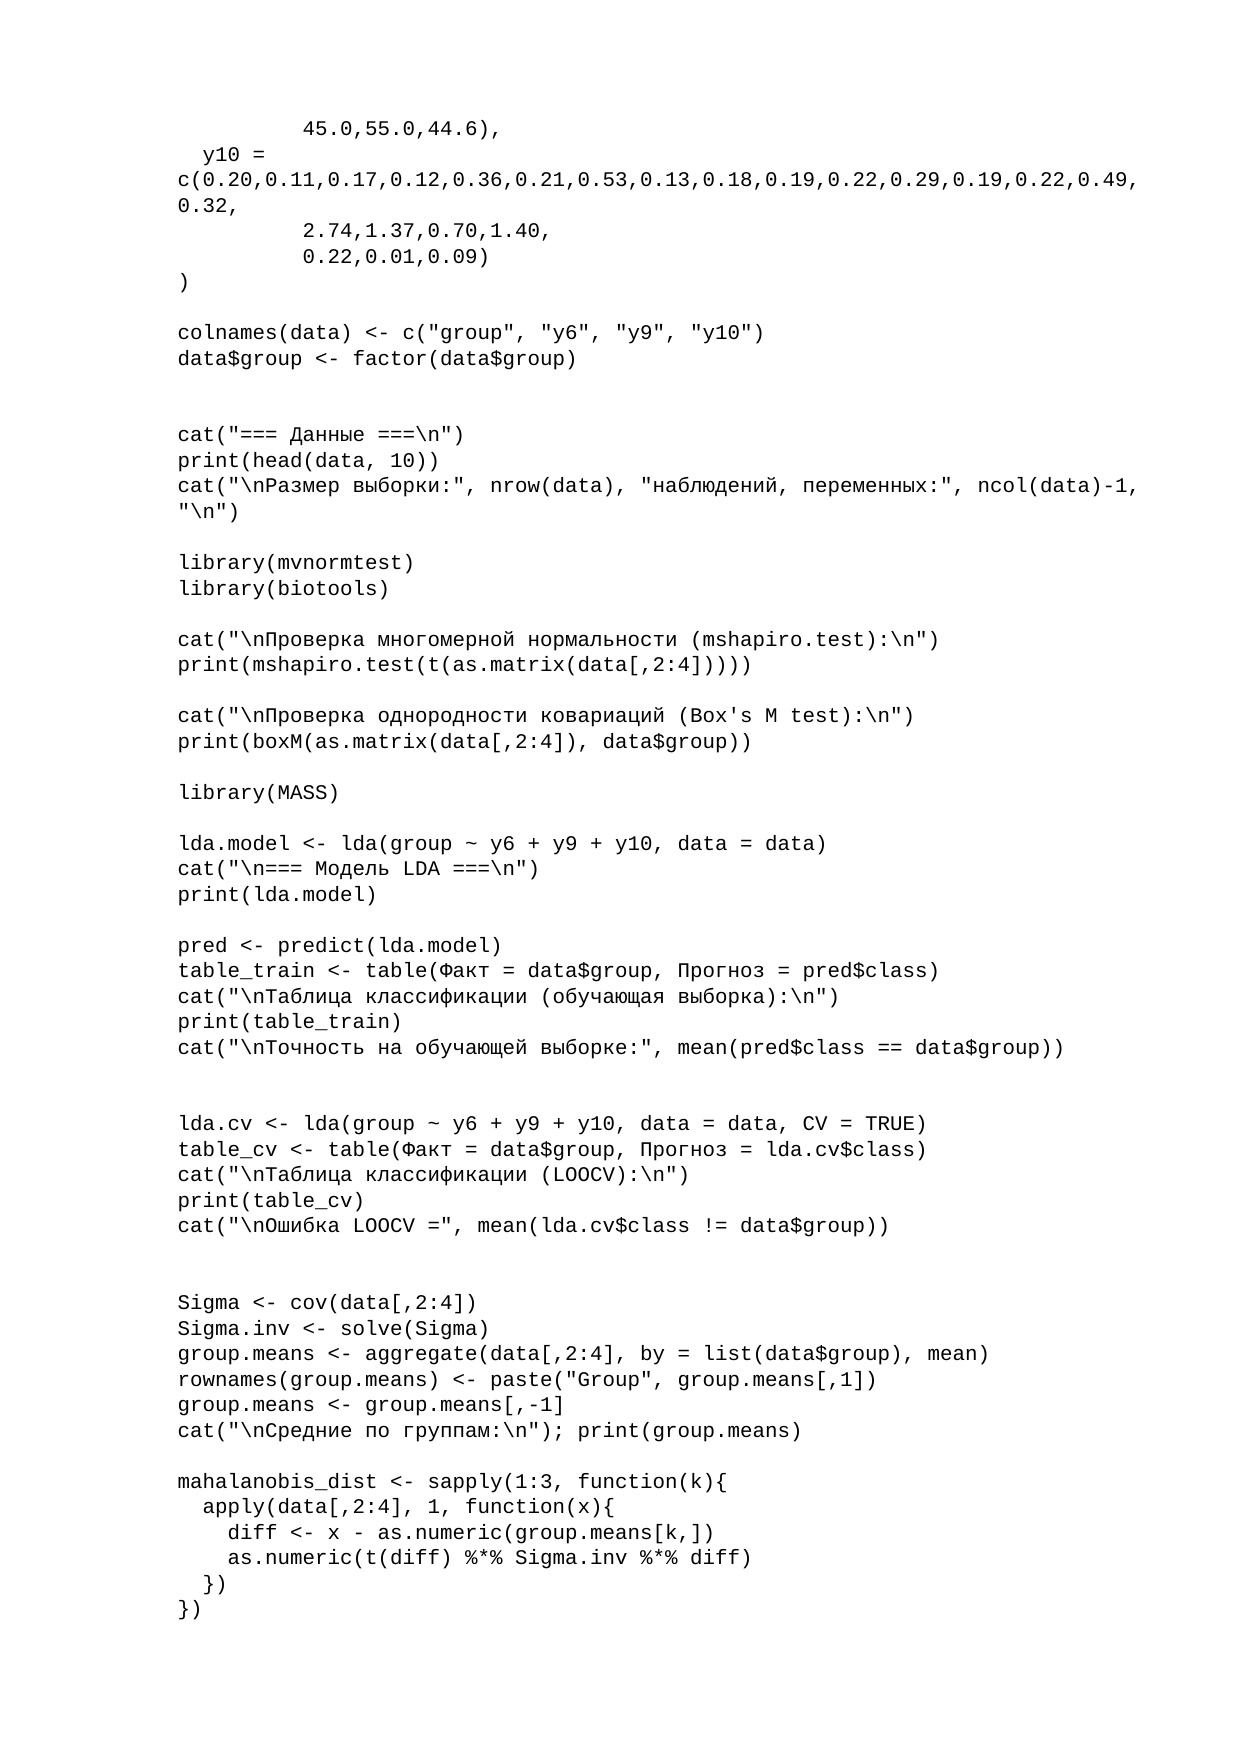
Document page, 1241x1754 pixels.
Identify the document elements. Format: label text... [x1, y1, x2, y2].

text cat("\n=== Модель LDA ===\n") [177, 858, 1152, 882]
text 0.22,0.01,0.09) [177, 246, 1152, 269]
text rownames(group.means) <- paste("Group", group.means[,1]) [177, 1369, 1152, 1392]
text library(mvnormtest) [177, 552, 1152, 576]
text data$group <- factor(data$group) [177, 348, 1152, 371]
text print(table_cv) [177, 1190, 1152, 1214]
text library(biotools) [177, 577, 1152, 601]
text Sigma.inv <- solve(Sigma) [177, 1318, 1152, 1341]
text apply(data[,2:4], 1, function(x){ [177, 1496, 1152, 1520]
text ) [177, 271, 1152, 295]
text colnames(data) <- c("group", "y6", "y9", "y10") [177, 322, 1152, 346]
text cat("\nПроверка однородности ковариаций (Box's M test):\n") [177, 705, 1152, 729]
text cat("\nСредние по группам:\n"); print(group.means) [177, 1420, 1152, 1443]
text as.numeric(t(diff) %*% Sigma.inv %*% diff) [177, 1547, 1152, 1571]
text mahalanobis_dist <- sapply(1:3, function(k){ [177, 1471, 1152, 1494]
text pred <- predict(lda.model) [177, 935, 1152, 958]
text library(MASS) [177, 782, 1152, 805]
text Sigma <- cov(data[,2:4]) [177, 1292, 1152, 1316]
text group.means <- aggregate(data[,2:4], by = list(data$group), mean) [177, 1343, 1152, 1367]
text cat("\nТаблица классификации (LOOCV):\n") [177, 1164, 1152, 1188]
text cat("\nОшибка LOOCV =", mean(lda.cv$class != data$group)) [177, 1216, 1152, 1239]
text 45.0,55.0,44.6), [177, 118, 1152, 142]
text table_train <- table(Факт = data$group, Прогноз = pred$class) [177, 960, 1152, 984]
text 2.74,1.37,0.70,1.40, [177, 220, 1152, 244]
text print(table_train) [177, 1011, 1152, 1035]
text y10 = c(0.20,0.11,0.17,0.12,0.36,0.21,0.53,0.13,0.18,0.19,0.22,0.29,0.19,0.22,0.49,0.32, [177, 144, 1152, 218]
text print(lda.model) [177, 884, 1152, 907]
text }) [177, 1598, 1152, 1622]
text cat("\nТаблица классификации (обучающая выборка):\n") [177, 986, 1152, 1009]
text lda.model <- lda(group ~ y6 + y9 + y10, data = data) [177, 833, 1152, 856]
text group.means <- group.means[,-1] [177, 1394, 1152, 1418]
text table_cv <- table(Факт = data$group, Прогноз = lda.cv$class) [177, 1139, 1152, 1163]
text diff <- x - as.numeric(group.means[k,]) [177, 1522, 1152, 1545]
text cat("\nПроверка многомерной нормальности (mshapiro.test):\n") [177, 628, 1152, 652]
text print(head(data, 10)) [177, 450, 1152, 473]
text }) [177, 1573, 1152, 1596]
text cat("\nТочность на обучающей выборке:", mean(pred$class == data$group)) [177, 1037, 1152, 1061]
text print(mshapiro.test(t(as.matrix(data[,2:4])))) [177, 654, 1152, 678]
text lda.cv <- lda(group ~ y6 + y9 + y10, data = data, CV = TRUE) [177, 1113, 1152, 1137]
text print(boxM(as.matrix(data[,2:4]), data$group)) [177, 731, 1152, 754]
text cat("\nРазмер выборки:", nrow(data), "наблюдений, переменных:", ncol(data)-1, "\n") [177, 475, 1152, 524]
text cat("=== Данные ===\n") [177, 424, 1152, 448]
